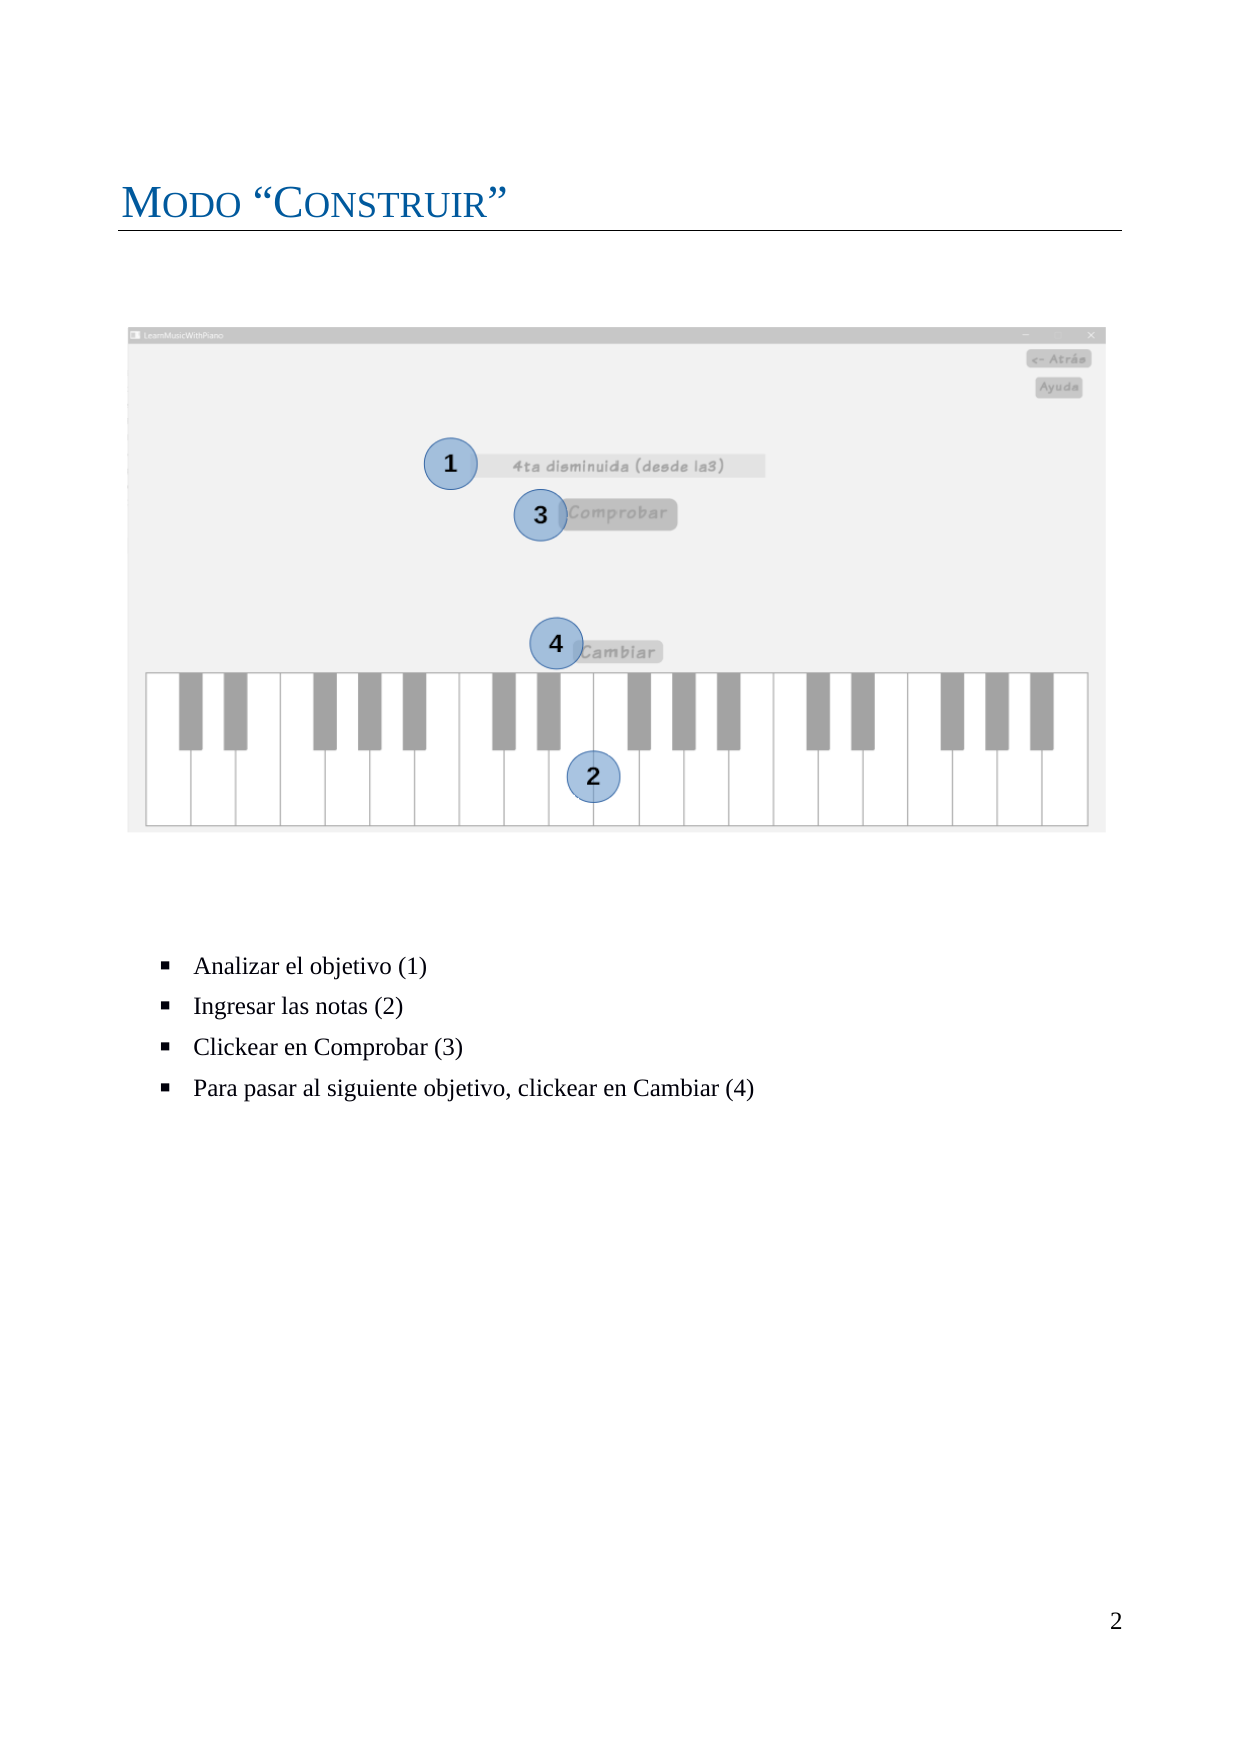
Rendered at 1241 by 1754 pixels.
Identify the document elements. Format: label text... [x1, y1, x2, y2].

list Clickear en Comprobar (3) [156, 1032, 1122, 1061]
subtitle Modo “Construir” [118, 171, 1122, 230]
picture [117, 288, 1122, 395]
list Ingresar las notas (2) [156, 991, 1122, 1020]
list Analizar el objetivo (1) [156, 951, 1122, 979]
list Para pasar al siguiente objetivo, clickear en Cambiar (4) [156, 1073, 1122, 1101]
